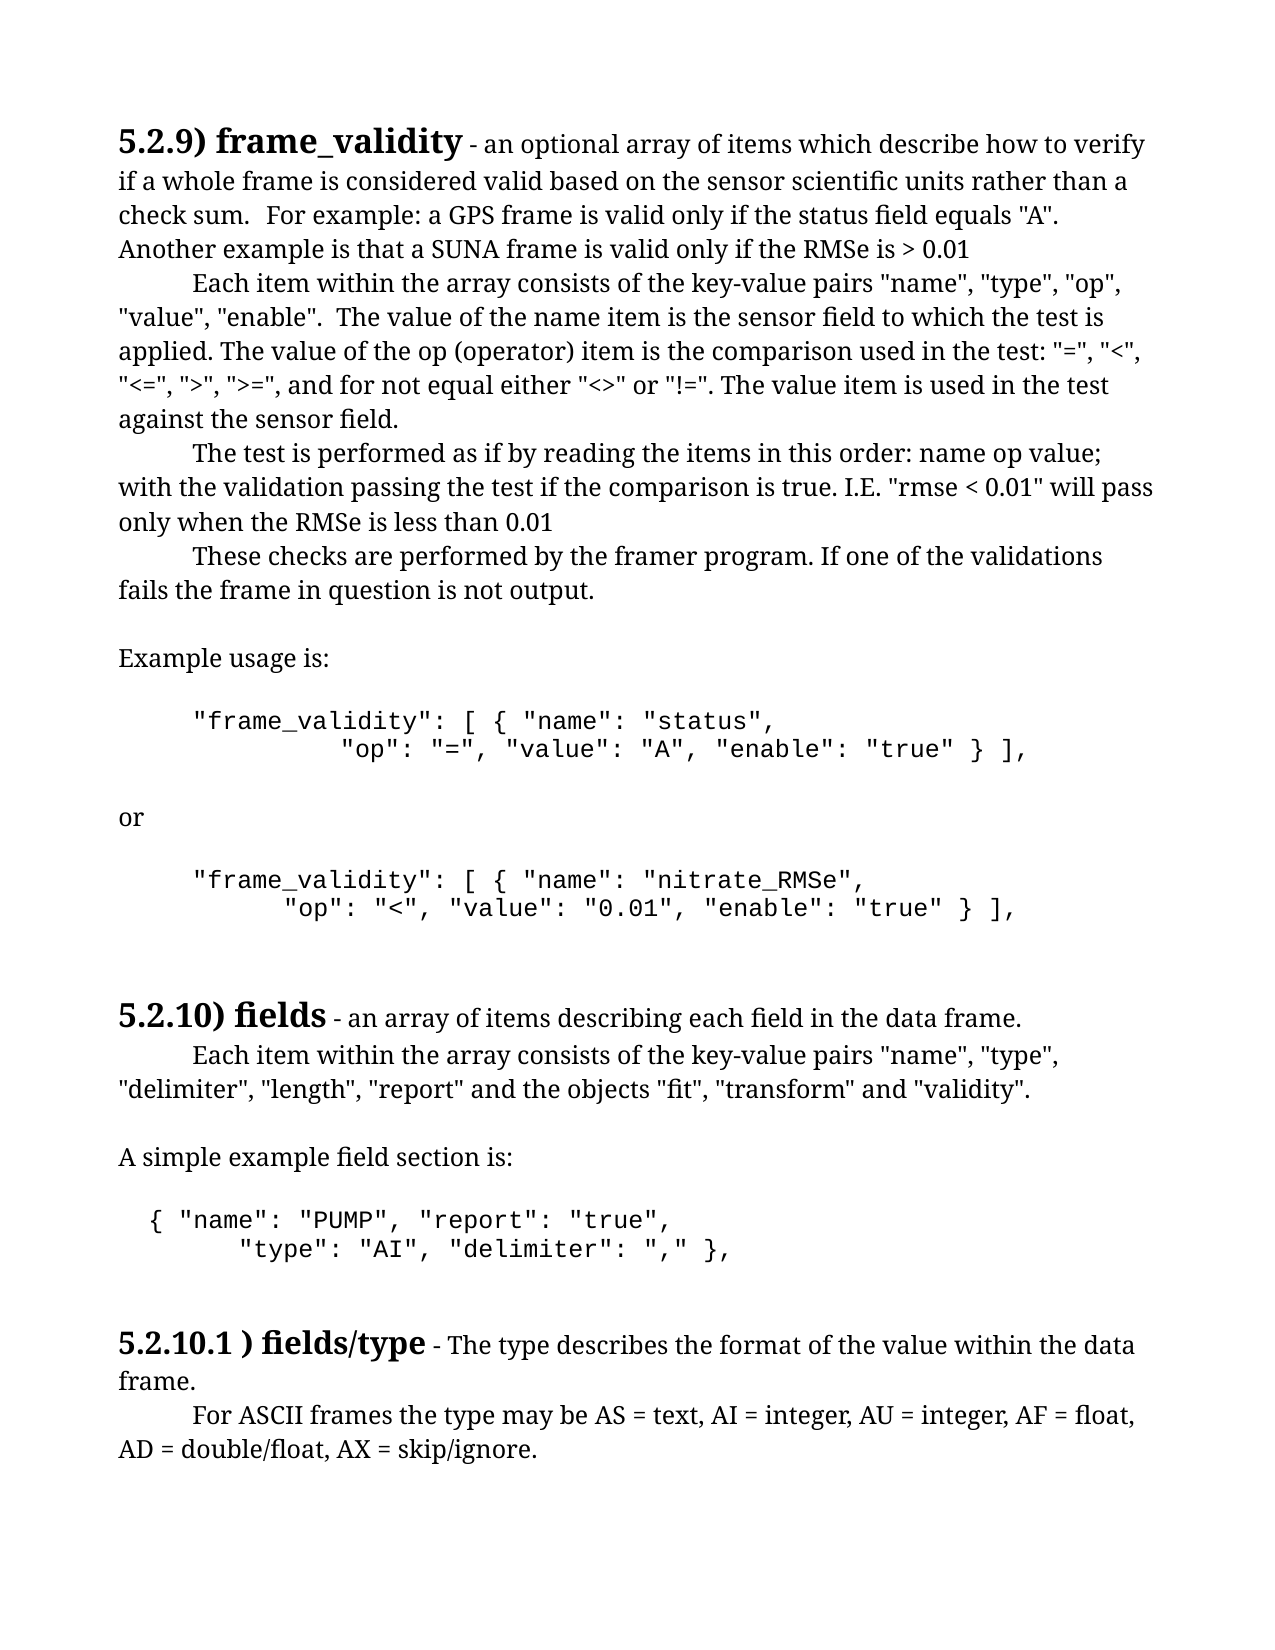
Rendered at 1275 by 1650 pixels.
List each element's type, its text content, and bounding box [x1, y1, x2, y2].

text For ASCII frames the type may be AS = text, AI = integer, AU = integer, AF = float, AD = double/float, AX = skip/ignore. [118, 1398, 1157, 1466]
text The test is performed as if by reading the items in this order: name op value; with the validation passing the test if the comparison is true. I.E. "rmse < 0.01" will pass only when the RMSe is less than 0.01 [118, 436, 1157, 538]
text 5.2.10) fields - an array of items describing each field in the data frame. [118, 992, 1157, 1038]
text "op": "=", "value": "A", "enable": "true" } ], [118, 737, 1157, 765]
text A simple example field section is: [118, 1140, 1157, 1174]
text 5.2.10.1 ) fields/type - The type describes the format of the value within the data frame. [118, 1321, 1157, 1398]
text These checks are performed by the framer program. If one of the validations fails the frame in question is not output. [118, 538, 1157, 606]
text "frame_validity": [ { "name": "status", [118, 708, 1157, 737]
text "type": "AI", "delimiter": "," }, [118, 1236, 1157, 1264]
text "op": "<", "value": "0.01", "enable": "true" } ], [118, 896, 1157, 924]
text Each item within the array consists of the key-value pairs "name", "type", "op", "value", "enable". The value of the name item is the sensor field to which the test is applied. The value of the op (operator) item is the comparison used in the test: "=", "<", "<=", ">", ">=", and for not equal either "<>" or "!=". The value item is used in the test against the sensor field. [118, 266, 1157, 436]
text Example usage is: [118, 640, 1157, 674]
text "frame_validity": [ { "name": "nitrate_RMSe", [118, 867, 1157, 896]
text 5.2.9) frame_validity - an optional array of items which describe how to verify if a whole frame is considered valid based on the sensor scientific units rather than a check sum. For example: a GPS frame is valid only if the status field equals "A". Another example is that a SUNA frame is valid only if the RMSe is > 0.01 [118, 118, 1157, 266]
text { "name": "PUMP", "report": "true", [118, 1208, 1157, 1236]
text or [118, 799, 1157, 833]
text Each item within the array consists of the key-value pairs "name", "type", "delimiter", "length", "report" and the objects "fit", "transform" and "validity". [118, 1038, 1157, 1106]
